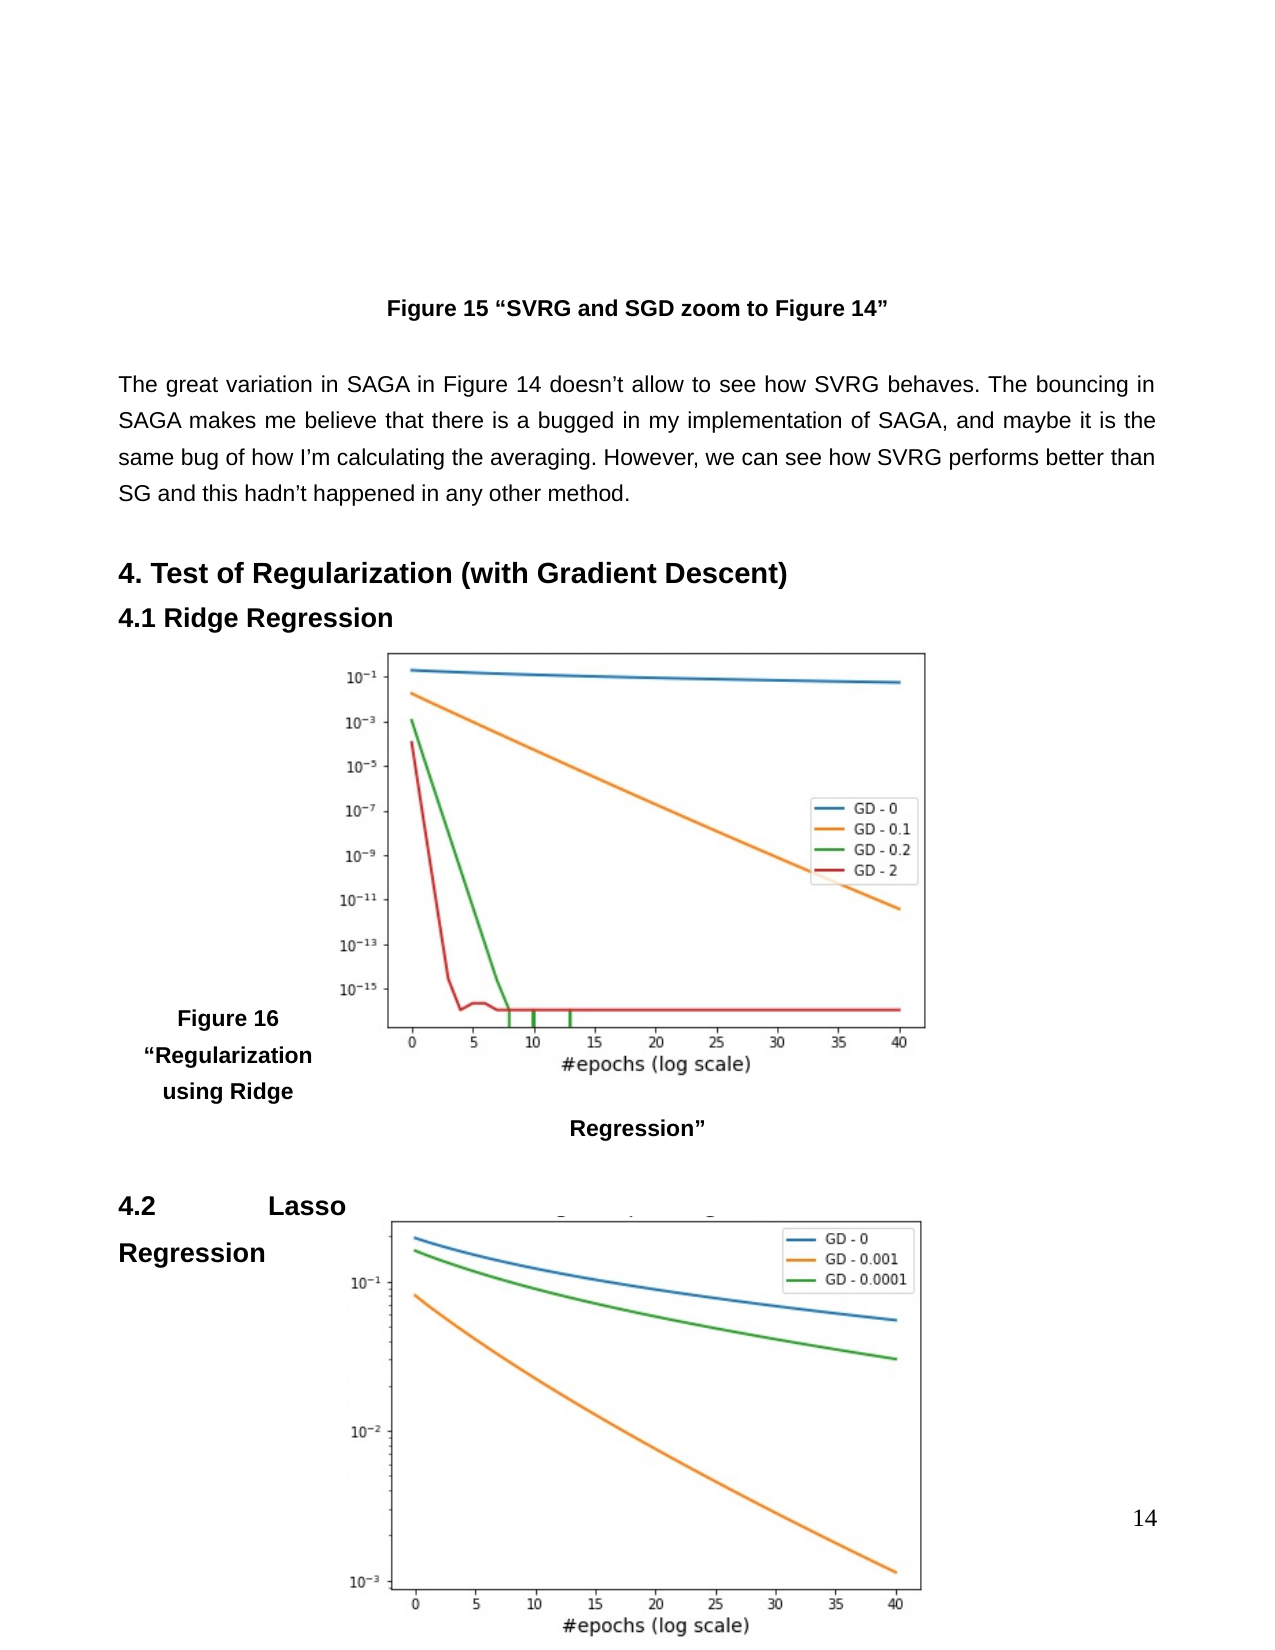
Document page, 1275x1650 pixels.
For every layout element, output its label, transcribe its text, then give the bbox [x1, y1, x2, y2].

picture [346, 1216, 929, 1650]
text Figure 15 “SVRG and SGD zoom to Figure 14” [118, 295, 1157, 321]
text 4.2 Lasso Regression [118, 1190, 1157, 1268]
picture [337, 649, 938, 1089]
text Figure 16 “Regularization using Ridge Regression” [118, 1005, 1157, 1141]
text 4.1 Ridge Regression [118, 602, 1157, 633]
text 4. Test of Regularization (with Gradient Descent) [118, 556, 1157, 589]
text The great variation in SAGA in Figure 14 doesn’t allow to see how SVRG behaves. The bouncing in SAGA makes me believe that there is a bugged in my implementation of SAGA, and maybe it is the same bug of how I’m calculating the averaging. However, we can see how SVRG performs better than SG and this hadn’t happened in any other method. [118, 371, 1157, 506]
